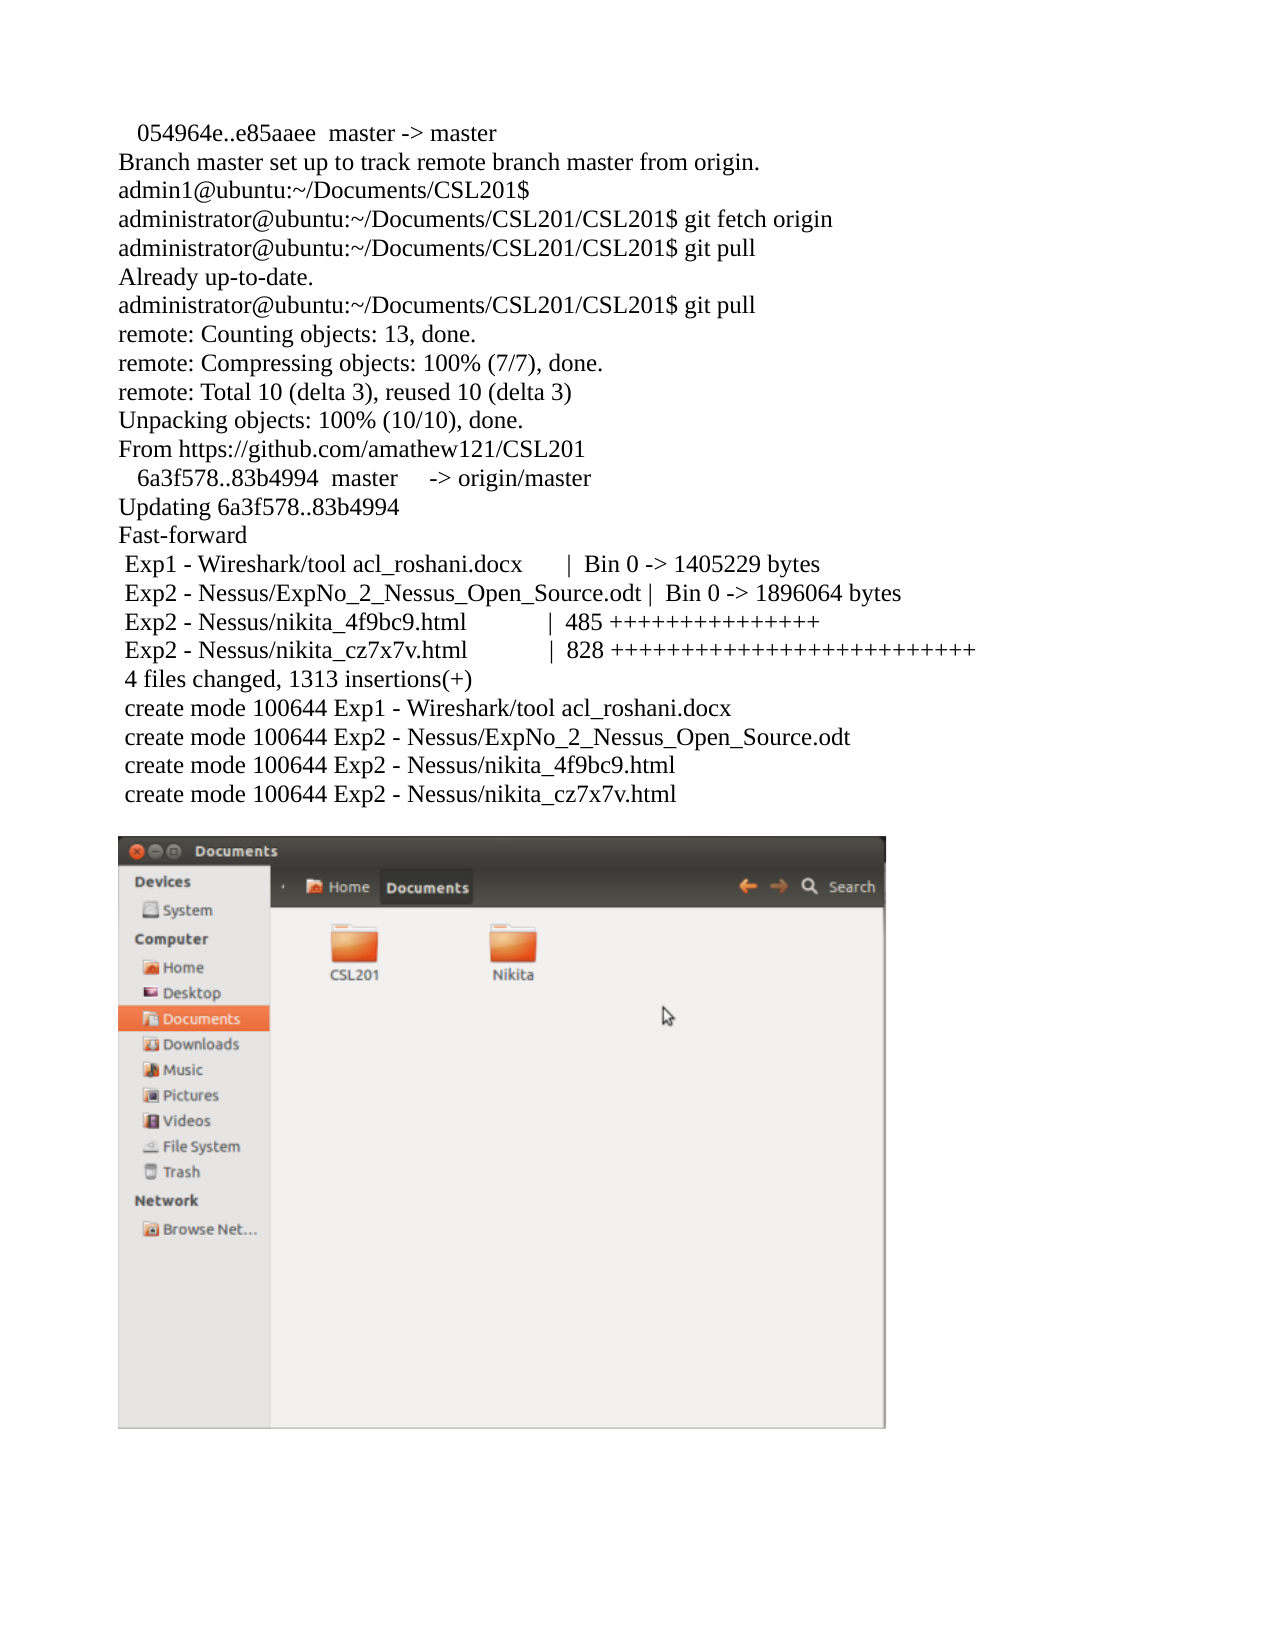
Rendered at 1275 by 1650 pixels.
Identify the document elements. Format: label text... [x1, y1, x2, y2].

text create mode 100644 Exp1 - Wireshark/tool acl_roshani.docx [118, 693, 1157, 722]
text admin1@ubuntu:~/Documents/CSL201$ [118, 176, 1157, 204]
text Fast-forward [118, 521, 1157, 549]
text administrator@ubuntu:~/Documents/CSL201/CSL201$ git pull [118, 291, 1157, 319]
text Exp1 - Wireshark/tool acl_roshani.docx | Bin 0 -> 1405229 bytes [118, 549, 1157, 578]
text Exp2 - Nessus/nikita_cz7x7v.html | 828 ++++++++++++++++++++++++++ [118, 636, 1157, 664]
text remote: Counting objects: 13, done. [118, 319, 1157, 348]
text Already up-to-date. [118, 262, 1157, 291]
text Exp2 - Nessus/nikita_4f9bc9.html | 485 +++++++++++++++ [118, 607, 1157, 636]
text Branch master set up to track remote branch master from origin. [118, 147, 1157, 176]
text 6a3f578..83b4994 master -> origin/master [118, 463, 1157, 492]
text remote: Total 10 (delta 3), reused 10 (delta 3) [118, 377, 1157, 406]
text remote: Compressing objects: 100% (7/7), done. [118, 348, 1157, 377]
text 4 files changed, 1313 insertions(+) [118, 664, 1157, 693]
text 054964e..e85aaee master -> master [118, 118, 1157, 147]
text Exp2 - Nessus/ExpNo_2_Nessus_Open_Source.odt | Bin 0 -> 1896064 bytes [118, 578, 1157, 607]
text create mode 100644 Exp2 - Nessus/nikita_cz7x7v.html [118, 779, 1157, 808]
text create mode 100644 Exp2 - Nessus/ExpNo_2_Nessus_Open_Source.odt [118, 722, 1157, 751]
text create mode 100644 Exp2 - Nessus/nikita_4f9bc9.html [118, 751, 1157, 779]
text From https://github.com/amathew121/CSL201 [118, 434, 1157, 463]
text Unpacking objects: 100% (10/10), done. [118, 406, 1157, 434]
text Updating 6a3f578..83b4994 [118, 492, 1157, 521]
text administrator@ubuntu:~/Documents/CSL201/CSL201$ git pull [118, 233, 1157, 262]
text administrator@ubuntu:~/Documents/CSL201/CSL201$ git fetch origin [118, 204, 1157, 233]
